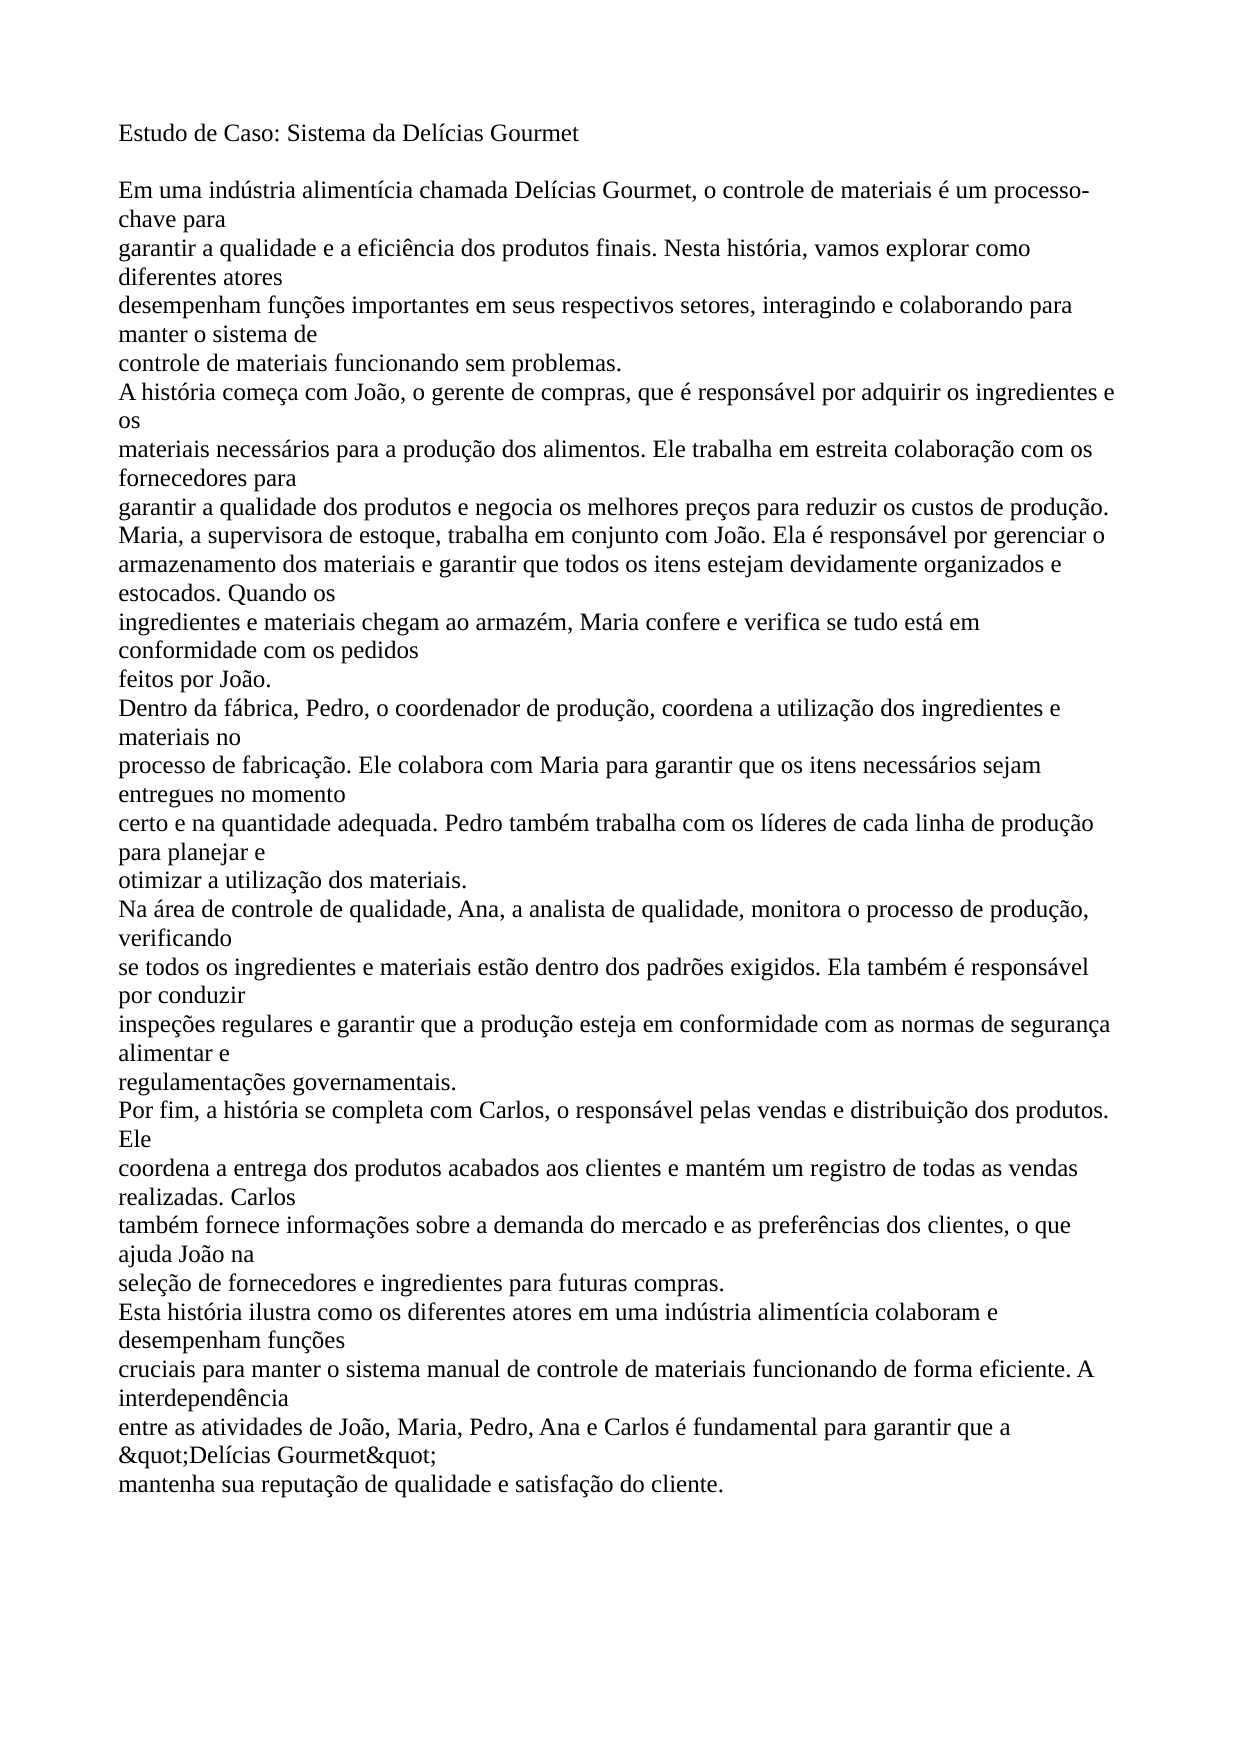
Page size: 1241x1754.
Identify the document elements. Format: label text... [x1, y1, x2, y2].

text entre as atividades de João, Maria, Pedro, Ana e Carlos é fundamental para garantir que a &quot;Delícias Gourmet&quot; [118, 1412, 1122, 1469]
text ingredientes e materiais chegam ao armazém, Maria confere e verifica se tudo está em conformidade com os pedidos [118, 607, 1122, 664]
text A história começa com João, o gerente de compras, que é responsável por adquirir os ingredientes e os [118, 377, 1122, 434]
text garantir a qualidade e a eficiência dos produtos finais. Nesta história, vamos explorar como diferentes atores [118, 233, 1122, 291]
text armazenamento dos materiais e garantir que todos os itens estejam devidamente organizados e estocados. Quando os [118, 549, 1122, 607]
text coordena a entrega dos produtos acabados aos clientes e mantém um registro de todas as vendas realizadas. Carlos [118, 1153, 1122, 1211]
text inspeções regulares e garantir que a produção esteja em conformidade com as normas de segurança alimentar e [118, 1009, 1122, 1067]
text também fornece informações sobre a demanda do mercado e as preferências dos clientes, o que ajuda João na [118, 1211, 1122, 1268]
text controle de materiais funcionando sem problemas. [118, 348, 1122, 377]
text Em uma indústria alimentícia chamada Delícias Gourmet, o controle de materiais é um processo-chave para [118, 176, 1122, 233]
text materiais necessários para a produção dos alimentos. Ele trabalha em estreita colaboração com os fornecedores para [118, 434, 1122, 492]
text certo e na quantidade adequada. Pedro também trabalha com os líderes de cada linha de produção para planejar e [118, 808, 1122, 866]
text Esta história ilustra como os diferentes atores em uma indústria alimentícia colaboram e desempenham funções [118, 1297, 1122, 1354]
text cruciais para manter o sistema manual de controle de materiais funcionando de forma eficiente. A interdependência [118, 1354, 1122, 1412]
text otimizar a utilização dos materiais. [118, 866, 1122, 894]
text Na área de controle de qualidade, Ana, a analista de qualidade, monitora o processo de produção, verificando [118, 894, 1122, 952]
text seleção de fornecedores e ingredientes para futuras compras. [118, 1268, 1122, 1297]
text mantenha sua reputação de qualidade e satisfação do cliente. [118, 1469, 1122, 1498]
text desempenham funções importantes em seus respectivos setores, interagindo e colaborando para manter o sistema de [118, 291, 1122, 348]
text garantir a qualidade dos produtos e negocia os melhores preços para reduzir os custos de produção. [118, 492, 1122, 521]
text regulamentações governamentais. [118, 1067, 1122, 1096]
text Por fim, a história se completa com Carlos, o responsável pelas vendas e distribuição dos produtos. Ele [118, 1096, 1122, 1153]
text se todos os ingredientes e materiais estão dentro dos padrões exigidos. Ela também é responsável por conduzir [118, 952, 1122, 1009]
text feitos por João. [118, 664, 1122, 693]
text Maria, a supervisora de estoque, trabalha em conjunto com João. Ela é responsável por gerenciar o [118, 521, 1122, 549]
text Estudo de Caso: Sistema da Delícias Gourmet [118, 118, 1122, 147]
text Dentro da fábrica, Pedro, o coordenador de produção, coordena a utilização dos ingredientes e materiais no [118, 693, 1122, 751]
text processo de fabricação. Ele colabora com Maria para garantir que os itens necessários sejam entregues no momento [118, 751, 1122, 808]
